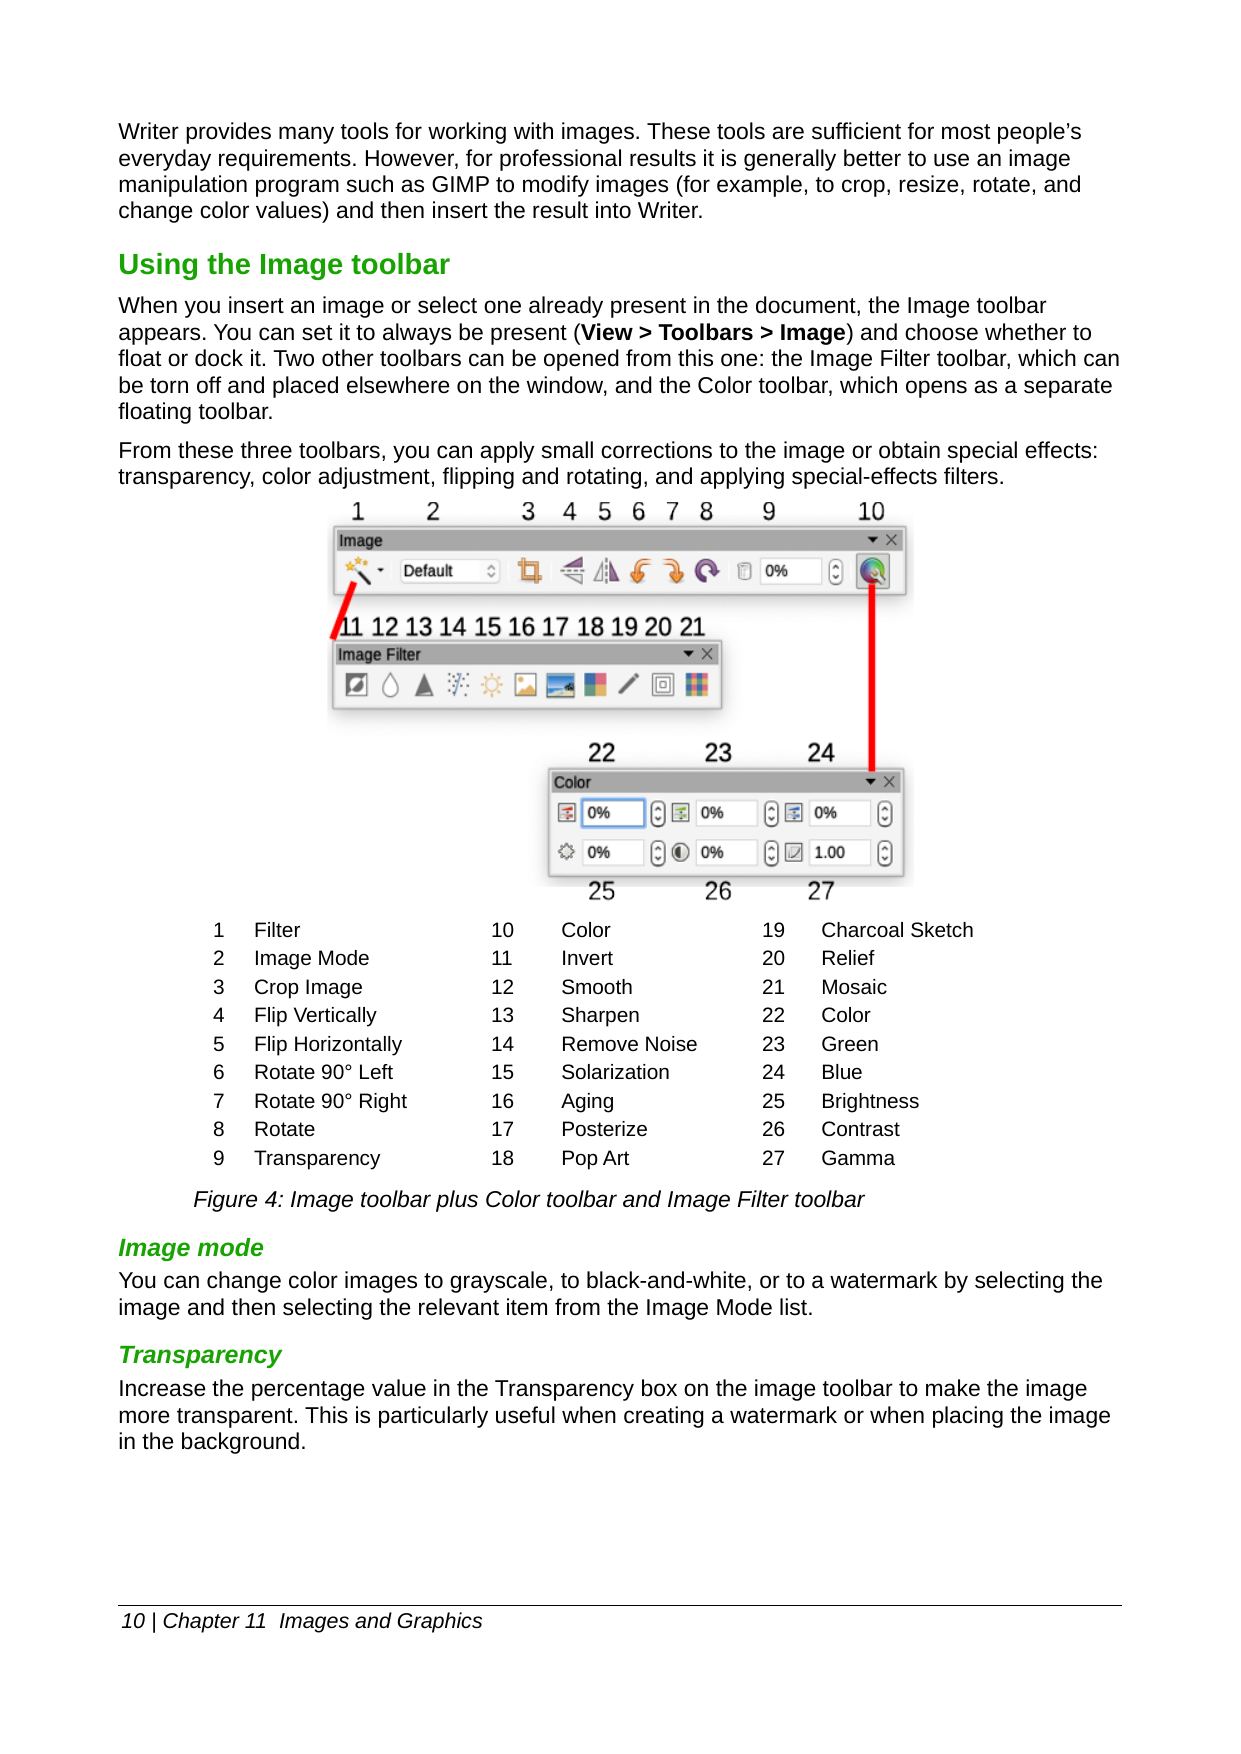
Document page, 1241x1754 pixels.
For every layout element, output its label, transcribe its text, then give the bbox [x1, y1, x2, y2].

table_cell 14 [479, 1032, 549, 1060]
table_cell Contrast [809, 1117, 1054, 1145]
subtitle Transparency [118, 1341, 1122, 1369]
table_cell 22 [750, 1003, 809, 1032]
table_cell 4 [201, 1003, 242, 1032]
table_cell Transparency [242, 1145, 479, 1174]
table_cell Blue [809, 1060, 1054, 1088]
table_cell Image Mode [242, 946, 479, 975]
table_cell 20 [750, 946, 809, 975]
table_cell Rotate [242, 1117, 479, 1145]
table_cell Aging [549, 1089, 750, 1117]
table_header 1 [201, 918, 242, 946]
table_cell Mosaic [809, 975, 1054, 1003]
text You can change color images to grayscale, to black-and-white, or to a watermark by selecting the image and then selecting the relevant item from the Image Mode list. [118, 1267, 1122, 1320]
table_cell Brightness [809, 1089, 1054, 1117]
table_cell Remove Noise [549, 1032, 750, 1060]
table_cell Crop Image [242, 975, 479, 1003]
table_header 10 [479, 918, 549, 946]
table_cell Invert [549, 946, 750, 975]
text Writer provides many tools for working with images. These tools are sufficient for most people’s everyday requirements. However, for professional results it is generally better to use an image manipulation program such as GIMP to modify images (for example, to crop, resize, rotate, and change color values) and then insert the result into Writer. [118, 118, 1122, 223]
table_cell Rotate 90° Right [242, 1089, 479, 1117]
subtitle Using the Image toolbar [118, 247, 1122, 281]
table_cell Flip Horizontally [242, 1032, 479, 1060]
subtitle Image mode [118, 1232, 1122, 1261]
table_cell 3 [201, 975, 242, 1003]
table_cell 12 [479, 975, 549, 1003]
table_cell 25 [750, 1089, 809, 1117]
table_cell 11 [479, 946, 549, 975]
table_cell Green [809, 1032, 1054, 1060]
table_cell 18 [479, 1145, 549, 1174]
text When you insert an image or select one already present in the document, the Image toolbar appears. You can set it to always be present (View > Toolbars > Image) and choose whether to float or dock it. Two other toolbars can be opened from this one: the Image Filter toolbar, which can be torn off and placed elsewhere on the window, and the Color toolbar, which opens as a separate floating toolbar. [118, 292, 1122, 424]
table_cell 15 [479, 1060, 549, 1088]
table_cell 16 [479, 1089, 549, 1117]
table_cell Flip Vertically [242, 1003, 479, 1032]
table_cell Pop Art [549, 1145, 750, 1174]
table_cell Sharpen [549, 1003, 750, 1032]
table_header Charcoal Sketch [809, 918, 1054, 946]
text Increase the percentage value in the Transparency box on the image toolbar to make the image more transparent. This is particularly useful when creating a watermark or when placing the image in the background. [118, 1375, 1122, 1454]
table_cell Relief [809, 946, 1054, 975]
table_cell Gamma [809, 1145, 1054, 1174]
table_cell 24 [750, 1060, 809, 1088]
table_cell 23 [750, 1032, 809, 1060]
text Figure 4: Image toolbar plus Color toolbar and Image Filter toolbar [193, 1186, 1122, 1212]
table_cell 17 [479, 1117, 549, 1145]
table_cell 5 [201, 1032, 242, 1060]
table_header 19 [750, 918, 809, 946]
text From these three toolbars, you can apply small corrections to the image or obtain special effects: transparency, color adjustment, flipping and rotating, and applying special-effects filters. [118, 437, 1122, 489]
table_cell Rotate 90° Left [242, 1060, 479, 1088]
table_cell 6 [201, 1060, 242, 1088]
table_header Color [549, 918, 750, 946]
table_cell 7 [201, 1089, 242, 1117]
table_cell Posterize [549, 1117, 750, 1145]
table_cell Color [809, 1003, 1054, 1032]
table_cell Smooth [549, 975, 750, 1003]
table_cell 2 [201, 946, 242, 975]
table_cell 13 [479, 1003, 549, 1032]
table_cell Solarization [549, 1060, 750, 1088]
table_header Filter [242, 918, 479, 946]
table_cell 9 [201, 1145, 242, 1174]
table_cell 27 [750, 1145, 809, 1174]
table_cell 21 [750, 975, 809, 1003]
picture [326, 502, 914, 901]
table_cell 26 [750, 1117, 809, 1145]
table_cell 8 [201, 1117, 242, 1145]
